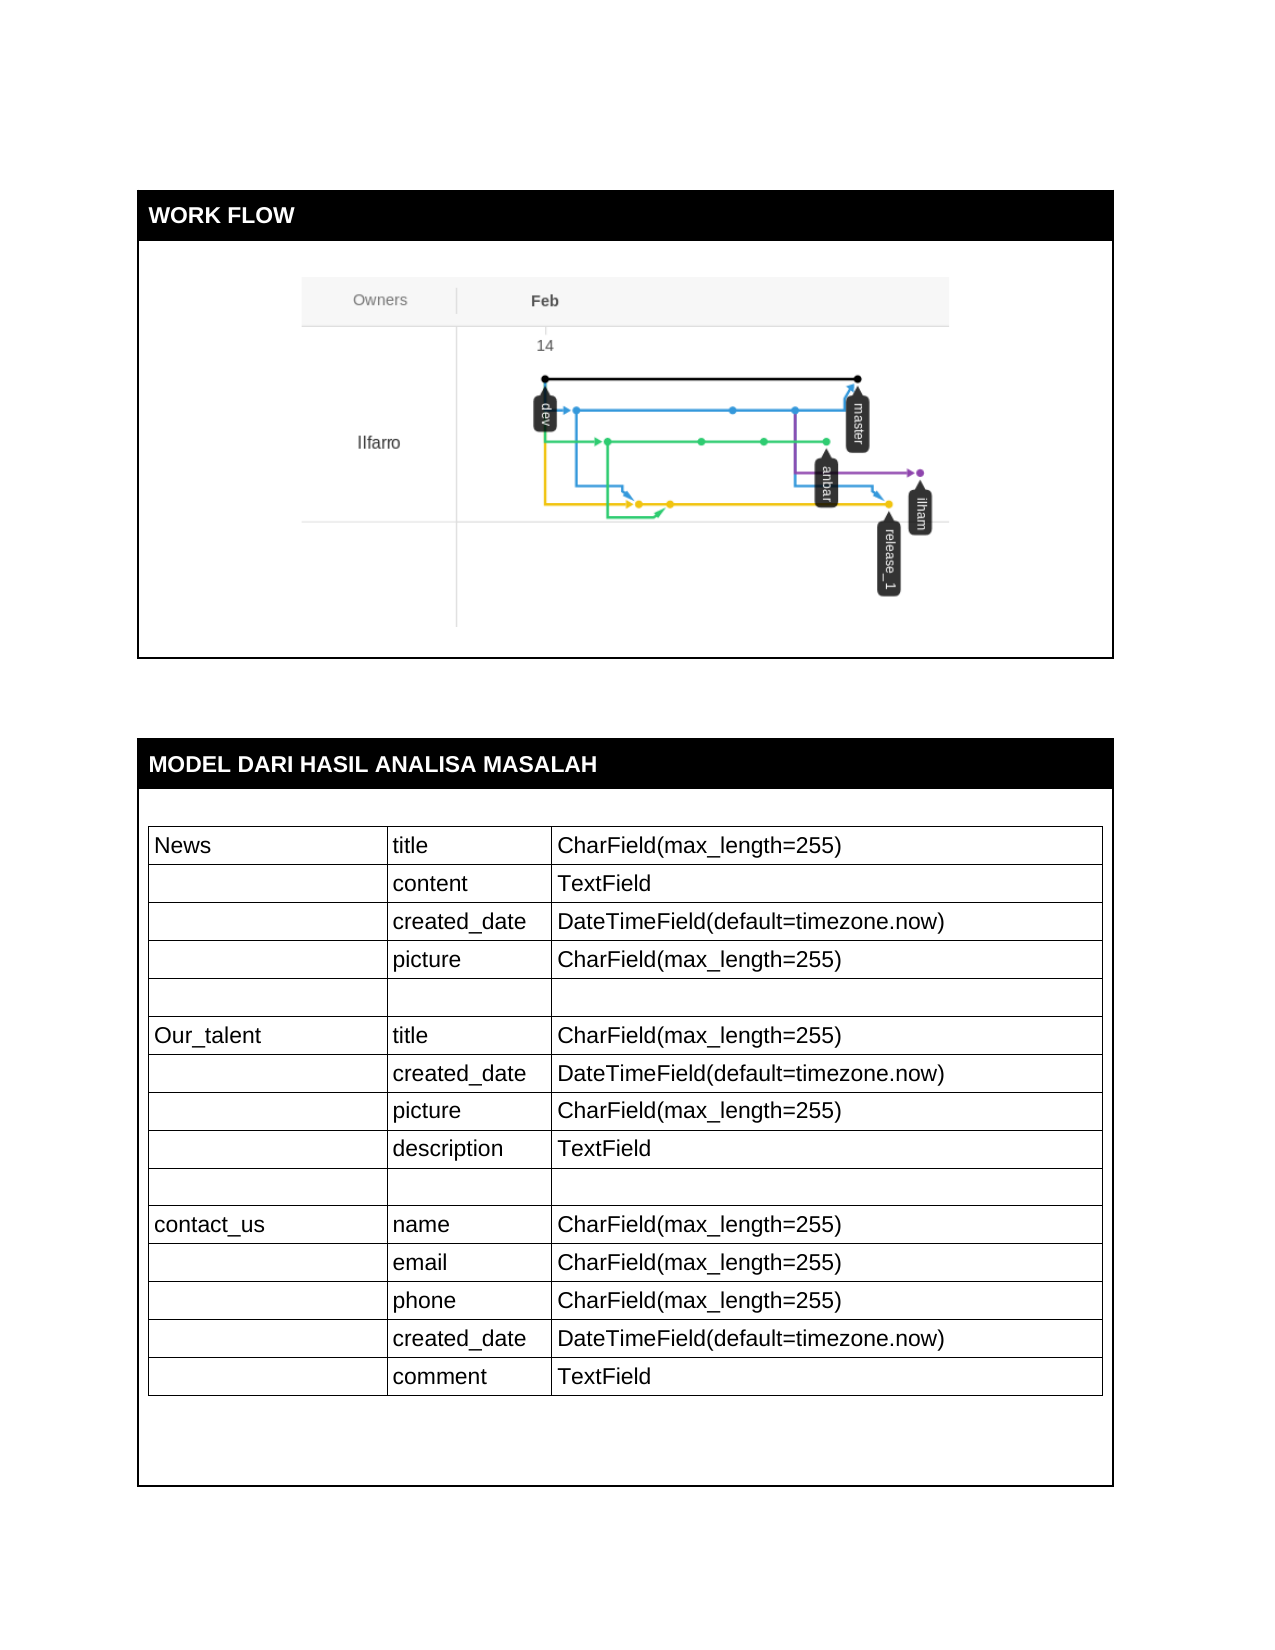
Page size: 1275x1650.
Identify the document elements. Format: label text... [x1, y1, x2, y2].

table_cell contact_us [149, 1206, 387, 1243]
table_cell description [388, 1131, 551, 1167]
table_cell [149, 1093, 387, 1129]
table_cell [149, 1131, 387, 1167]
table_cell [388, 1169, 551, 1205]
table_cell title [388, 1017, 551, 1054]
table_cell TextField [552, 1131, 1102, 1167]
picture [301, 277, 950, 627]
table_cell [388, 979, 551, 1016]
table_cell name [388, 1206, 551, 1243]
table_cell [149, 903, 387, 940]
table_cell CharField(max_length=255) [552, 1206, 1102, 1243]
table_cell DateTimeField(default=timezone.now) [552, 1055, 1102, 1092]
table_cell TextField [552, 1358, 1102, 1395]
table_cell phone [388, 1282, 551, 1319]
table_cell CharField(max_length=255) [552, 1017, 1102, 1054]
table_cell DateTimeField(default=timezone.now) [552, 1320, 1102, 1357]
table_cell [139, 789, 1112, 1484]
table_cell [149, 865, 387, 902]
table_cell created_date [388, 903, 551, 940]
table_cell CharField(max_length=255) [552, 1093, 1102, 1129]
table_cell CharField(max_length=255) [552, 1282, 1102, 1319]
table_cell [149, 1244, 387, 1281]
table_cell CharField(max_length=255) [552, 1244, 1102, 1281]
table_cell [552, 979, 1102, 1016]
table_cell [149, 1320, 387, 1357]
table_header CharField(max_length=255) [552, 827, 1102, 864]
table_cell created_date [388, 1320, 551, 1357]
table_cell [149, 979, 387, 1016]
table_header News [149, 827, 387, 864]
table_cell Our_talent [149, 1017, 387, 1054]
table_cell picture [388, 1093, 551, 1129]
table_cell email [388, 1244, 551, 1281]
table_cell [149, 1169, 387, 1205]
table_cell CharField(max_length=255) [552, 941, 1102, 978]
table_header WORK FLOW [139, 192, 1112, 239]
table_cell DateTimeField(default=timezone.now) [552, 903, 1102, 940]
table_cell [149, 1055, 387, 1092]
table_cell [149, 1358, 387, 1395]
table_cell [552, 1169, 1102, 1205]
table_cell [139, 241, 1112, 657]
table_header MODEL DARI HASIL ANALISA MASALAH [139, 740, 1112, 787]
table_header title [388, 827, 551, 864]
table_cell [149, 1282, 387, 1319]
table_cell [149, 941, 387, 978]
table_cell comment [388, 1358, 551, 1395]
table_cell created_date [388, 1055, 551, 1092]
table_cell content [388, 865, 551, 902]
table_cell TextField [552, 865, 1102, 902]
table_cell picture [388, 941, 551, 978]
